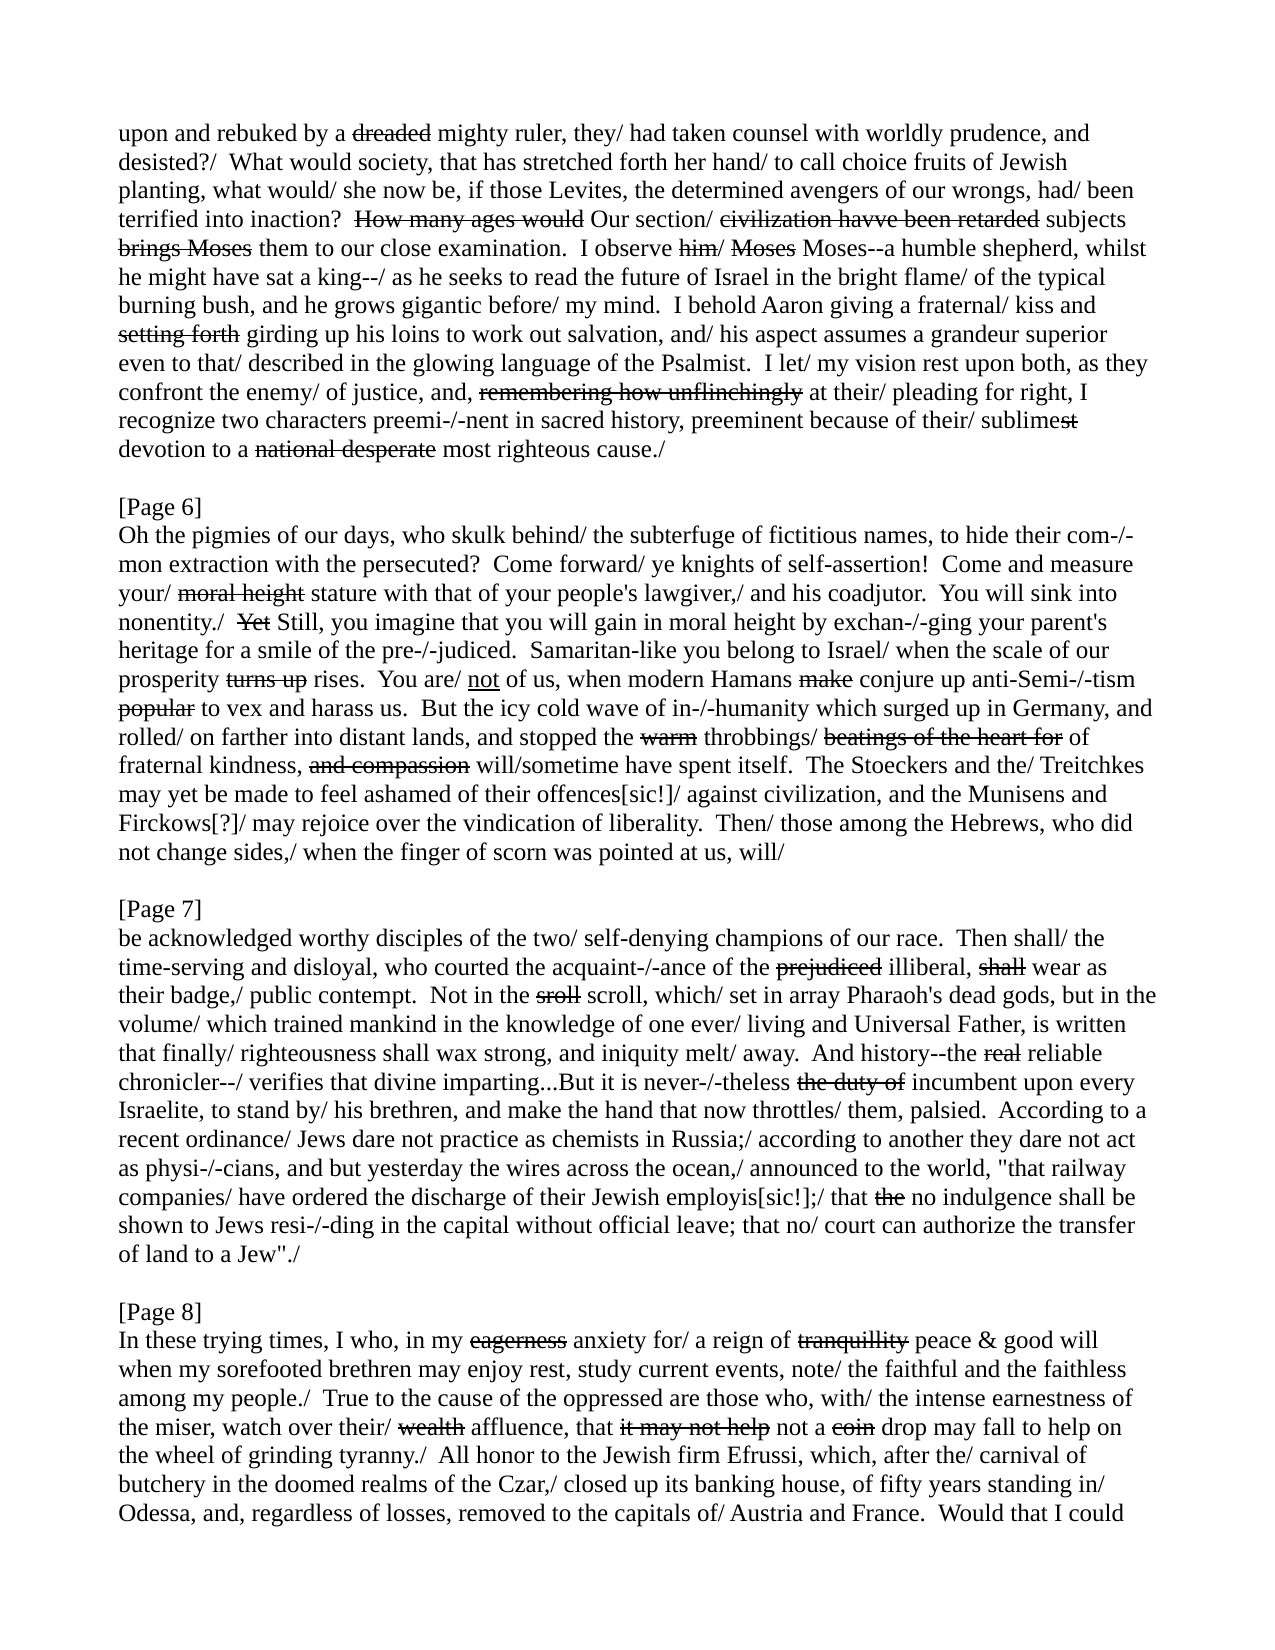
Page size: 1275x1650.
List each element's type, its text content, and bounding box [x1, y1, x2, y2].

text Oh the pigmies of our days, who skulk behind/ the subterfuge of fictitious names, to hide their com-/-mon extraction with the persecuted? Come forward/ ye knights of self-assertion! Come and measure your/ moral height stature with that of your people's lawgiver,/ and his coadjutor. You will sink into nonentity./ Yet Still, you imagine that you will gain in moral height by exchan-/-ging your parent's heritage for a smile of the pre-/-judiced. Samaritan-like you belong to Israel/ when the scale of our prosperity turns up rises. You are/ not of us, when modern Hamans make conjure up anti-Semi-/-tism popular to vex and harass us. But the icy cold wave of in-/-humanity which surged up in Germany, and rolled/ on farther into distant lands, and stopped the warm throbbings/ beatings of the heart for of fraternal kindness, and compassion will/sometime have spent itself. The Stoeckers and the/ Treitchkes may yet be made to feel ashamed of their offences[sic!]/ against civilization, and the Munisens and Firckows[?]/ may rejoice over the vindication of liberality. Then/ those among the Hebrews, who did not change sides,/ when the finger of scorn was pointed at us, will/ [118, 521, 1157, 866]
text be acknowledged worthy disciples of the two/ self-denying champions of our race. Then shall/ the time-serving and disloyal, who courted the acquaint-/-ance of the prejudiced illiberal, shall wear as their badge,/ public contempt. Not in the sroll scroll, which/ set in array Pharaoh's dead gods, but in the volume/ which trained mankind in the knowledge of one ever/ living and Universal Father, is written that finally/ righteousness shall wax strong, and iniquity melt/ away. And history--the real reliable chronicler--/ verifies that divine imparting...But it is never-/-theless the duty of incumbent upon every Israelite, to stand by/ his brethren, and make the hand that now throttles/ them, palsied. According to a recent ordinance/ Jews dare not practice as chemists in Russia;/ according to another they dare not act as physi-/-cians, and but yesterday the wires across the ocean,/ announced to the world, "that railway companies/ have ordered the discharge of their Jewish employis[sic!];/ that the no indulgence shall be shown to Jews resi-/-ding in the capital without official leave; that no/ court can authorize the transfer of land to a Jew"./ [118, 923, 1157, 1268]
text [Page 6] [118, 492, 1157, 521]
text [Page 8] [118, 1297, 1157, 1326]
text [Page 7] [118, 894, 1157, 923]
text In these trying times, I who, in my eagerness anxiety for/ a reign of tranquillity peace & good will when my sorefooted brethren may enjoy rest, study current events, note/ the faithful and the faithless among my people./ True to the cause of the oppressed are those who, with/ the intense earnestness of the miser, watch over their/ wealth affluence, that it may not help not a coin drop may fall to help on the wheel of grinding tyranny./ All honor to the Jewish firm Efrussi, which, after the/ carnival of butchery in the doomed realms of the Czar,/ closed up its banking house, of fifty years standing in/ Odessa, and, regardless of losses, removed to the capitals of/ Austria and France. Would that I could [118, 1326, 1157, 1527]
text upon and rebuked by a dreaded mighty ruler, they/ had taken counsel with worldly prudence, and desisted?/ What would society, that has stretched forth her hand/ to call choice fruits of Jewish planting, what would/ she now be, if those Levites, the determined avengers of our wrongs, had/ been terrified into inaction? How many ages would Our section/ civilization havve been retarded subjects brings Moses them to our close examination. I observe him/ Moses Moses--a humble shepherd, whilst he might have sat a king--/ as he seeks to read the future of Israel in the bright flame/ of the typical burning bush, and he grows gigantic before/ my mind. I behold Aaron giving a fraternal/ kiss and setting forth girding up his loins to work out salvation, and/ his aspect assumes a grandeur superior even to that/ described in the glowing language of the Psalmist. I let/ my vision rest upon both, as they confront the enemy/ of justice, and, remembering how unflinchingly at their/ pleading for right, I recognize two characters preemi-/-nent in sacred history, preeminent because of their/ sublimest devotion to a national desperate most righteous cause./ [118, 118, 1157, 463]
